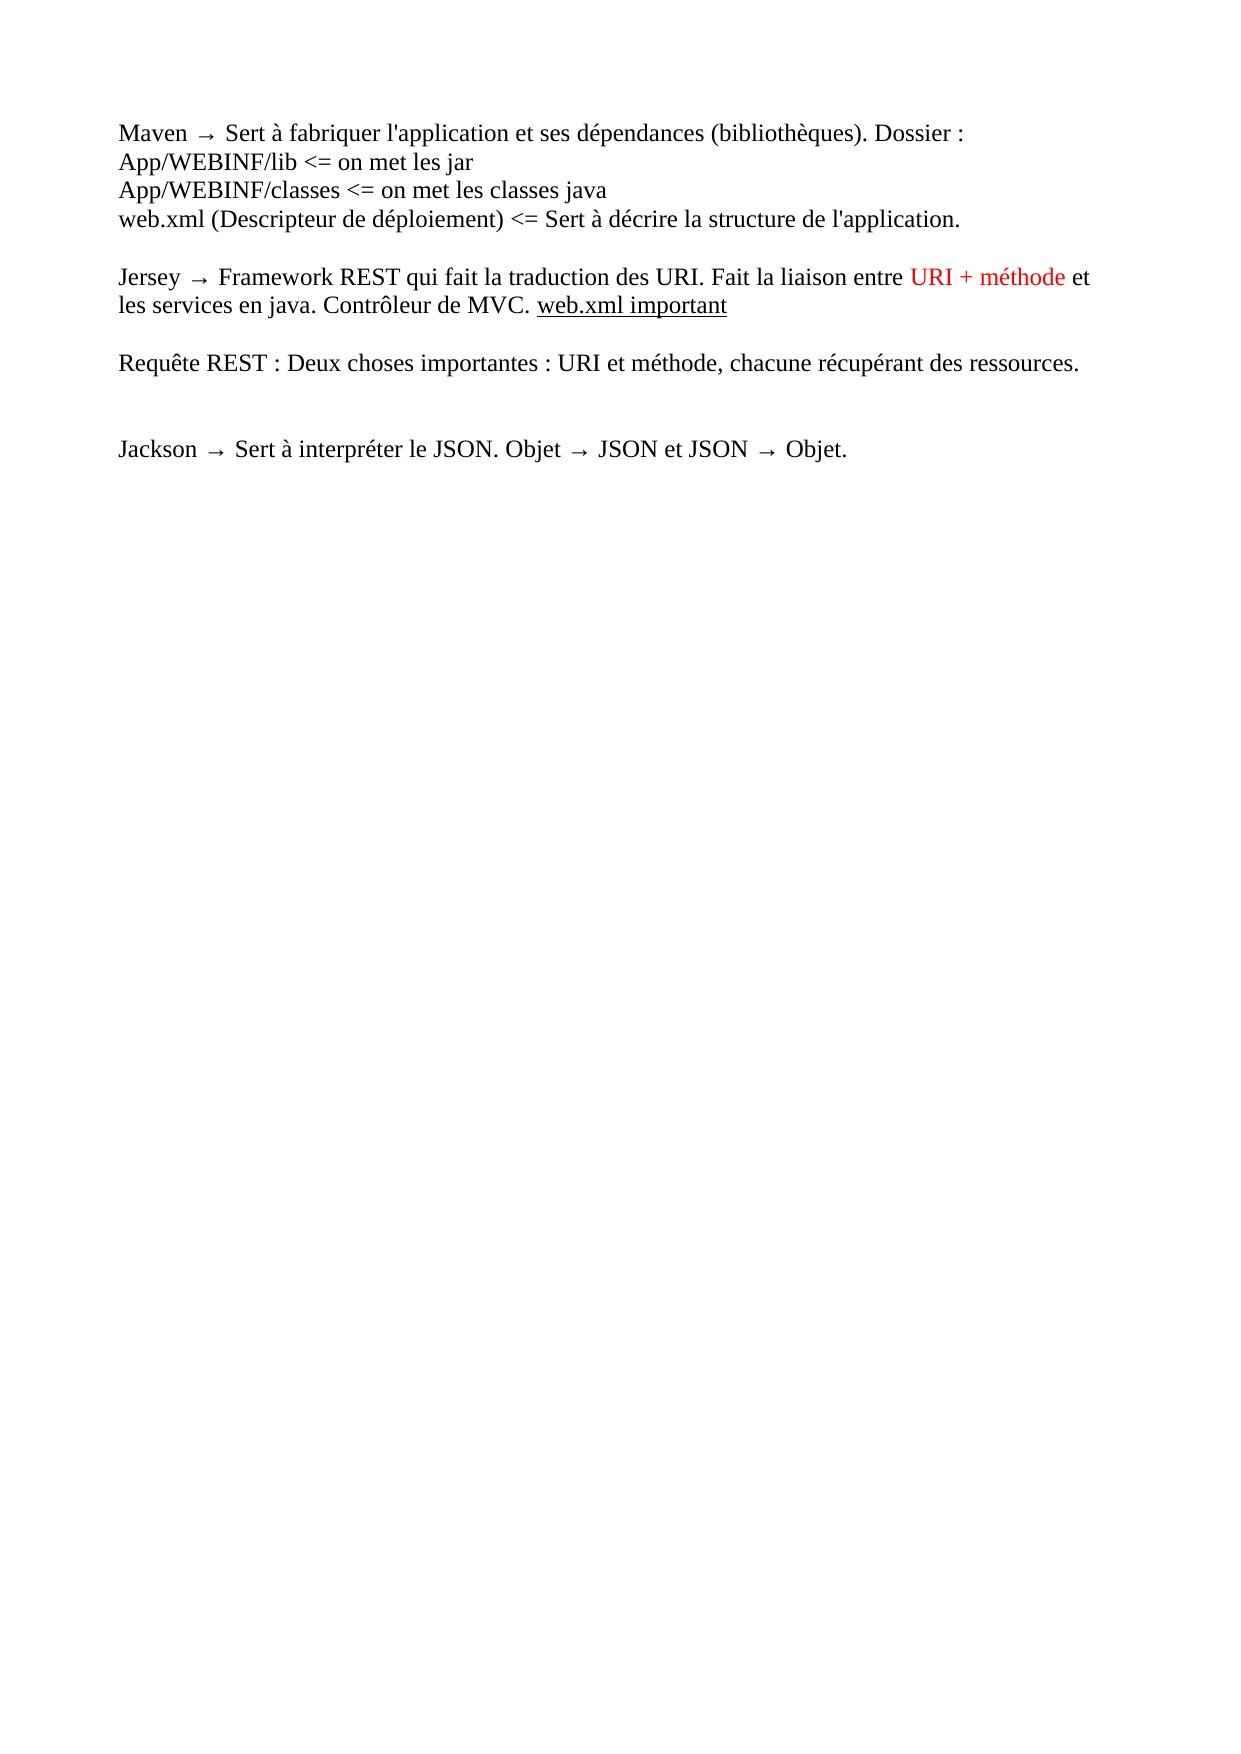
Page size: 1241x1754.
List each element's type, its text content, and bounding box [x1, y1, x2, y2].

text Jackson → Sert à interpréter le JSON. Objet → JSON et JSON → Objet. [118, 434, 1122, 463]
text web.xml (Descripteur de déploiement) <= Sert à décrire la structure de l'application. [118, 204, 1122, 233]
text Maven → Sert à fabriquer l'application et ses dépendances (bibliothèques). Dossier : [118, 118, 1122, 147]
text Requête REST : Deux choses importantes : URI et méthode, chacune récupérant des ressources. [118, 348, 1122, 377]
text Jersey → Framework REST qui fait la traduction des URI. Fait la liaison entre URI + méthode et les services en java. Contrôleur de MVC. web.xml important [118, 262, 1122, 319]
text App/WEBINF/lib <= on met les jar [118, 147, 1122, 176]
text App/WEBINF/classes <= on met les classes java [118, 176, 1122, 204]
